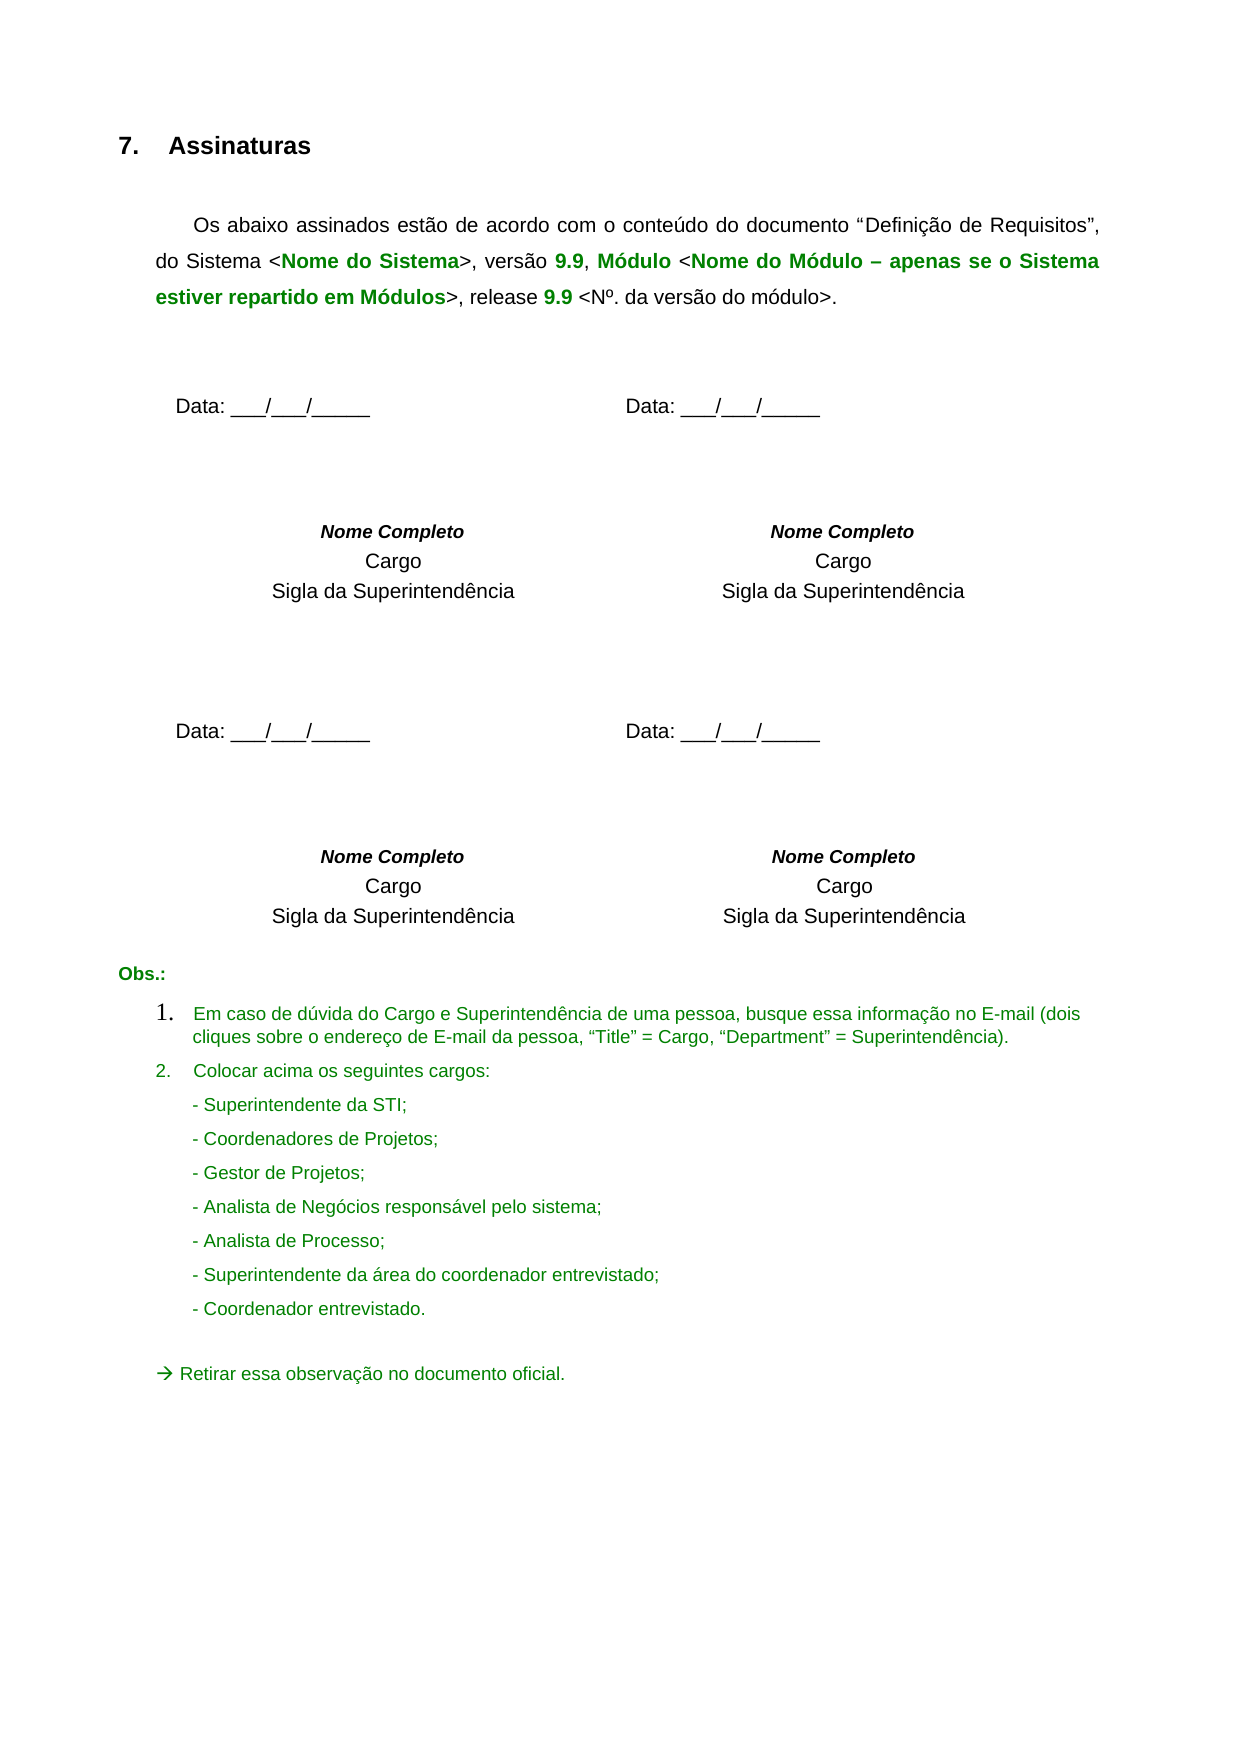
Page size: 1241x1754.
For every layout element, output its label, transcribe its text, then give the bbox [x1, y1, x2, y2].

subtitle Assinaturas [118, 131, 1100, 159]
text - Analista de Processo; [155, 1230, 1100, 1251]
text - Superintendente da área do coordenador entrevistado; [155, 1264, 1100, 1285]
text - Analista de Negócios responsável pelo sistema; [155, 1196, 1100, 1217]
text - Coordenadores de Projetos; [155, 1128, 1100, 1149]
text  Retirar essa observação no documento oficial. [118, 1363, 1100, 1384]
text Obs.: [118, 963, 1100, 984]
table_header Data: ___/___/_____ [168, 682, 618, 839]
list Colocar acima os seguintes cargos: [155, 1059, 1100, 1081]
table_cell Nome Completo Cargo Sigla da Superintendência [168, 515, 618, 609]
table_cell Nome Completo Cargo Sigla da Superintendência [168, 839, 618, 934]
table_header Data: ___/___/_____ [618, 358, 1068, 515]
title Os abaixo assinados estão de acordo com o conteúdo do documento “Definição de Requisitos”, do Sistema <Nome do Sistema>, versão 9.9, Módulo <Nome do Módulo – apenas se o Sistema estiver repartido em Módulos>, release 9.9 <Nº. da versão do módulo>. [155, 213, 1100, 309]
text - Gestor de Projetos; [155, 1162, 1100, 1183]
table_cell Nome Completo Cargo Sigla da Superintendência [618, 515, 1068, 609]
table_header Data: ___/___/_____ [618, 682, 1070, 839]
text - Superintendente da STI; [155, 1093, 1100, 1115]
list Em caso de dúvida do Cargo e Superintendência de uma pessoa, busque essa informação no E-mail (dois cliques sobre o endereço de E-mail da pessoa, “Title” = Cargo, “Department” = Superintendência). [155, 997, 1100, 1047]
text - Coordenador entrevistado. [155, 1298, 1100, 1319]
table_cell Nome Completo Cargo Sigla da Superintendência [618, 839, 1070, 934]
table_header Data: ___/___/_____ [168, 358, 618, 515]
